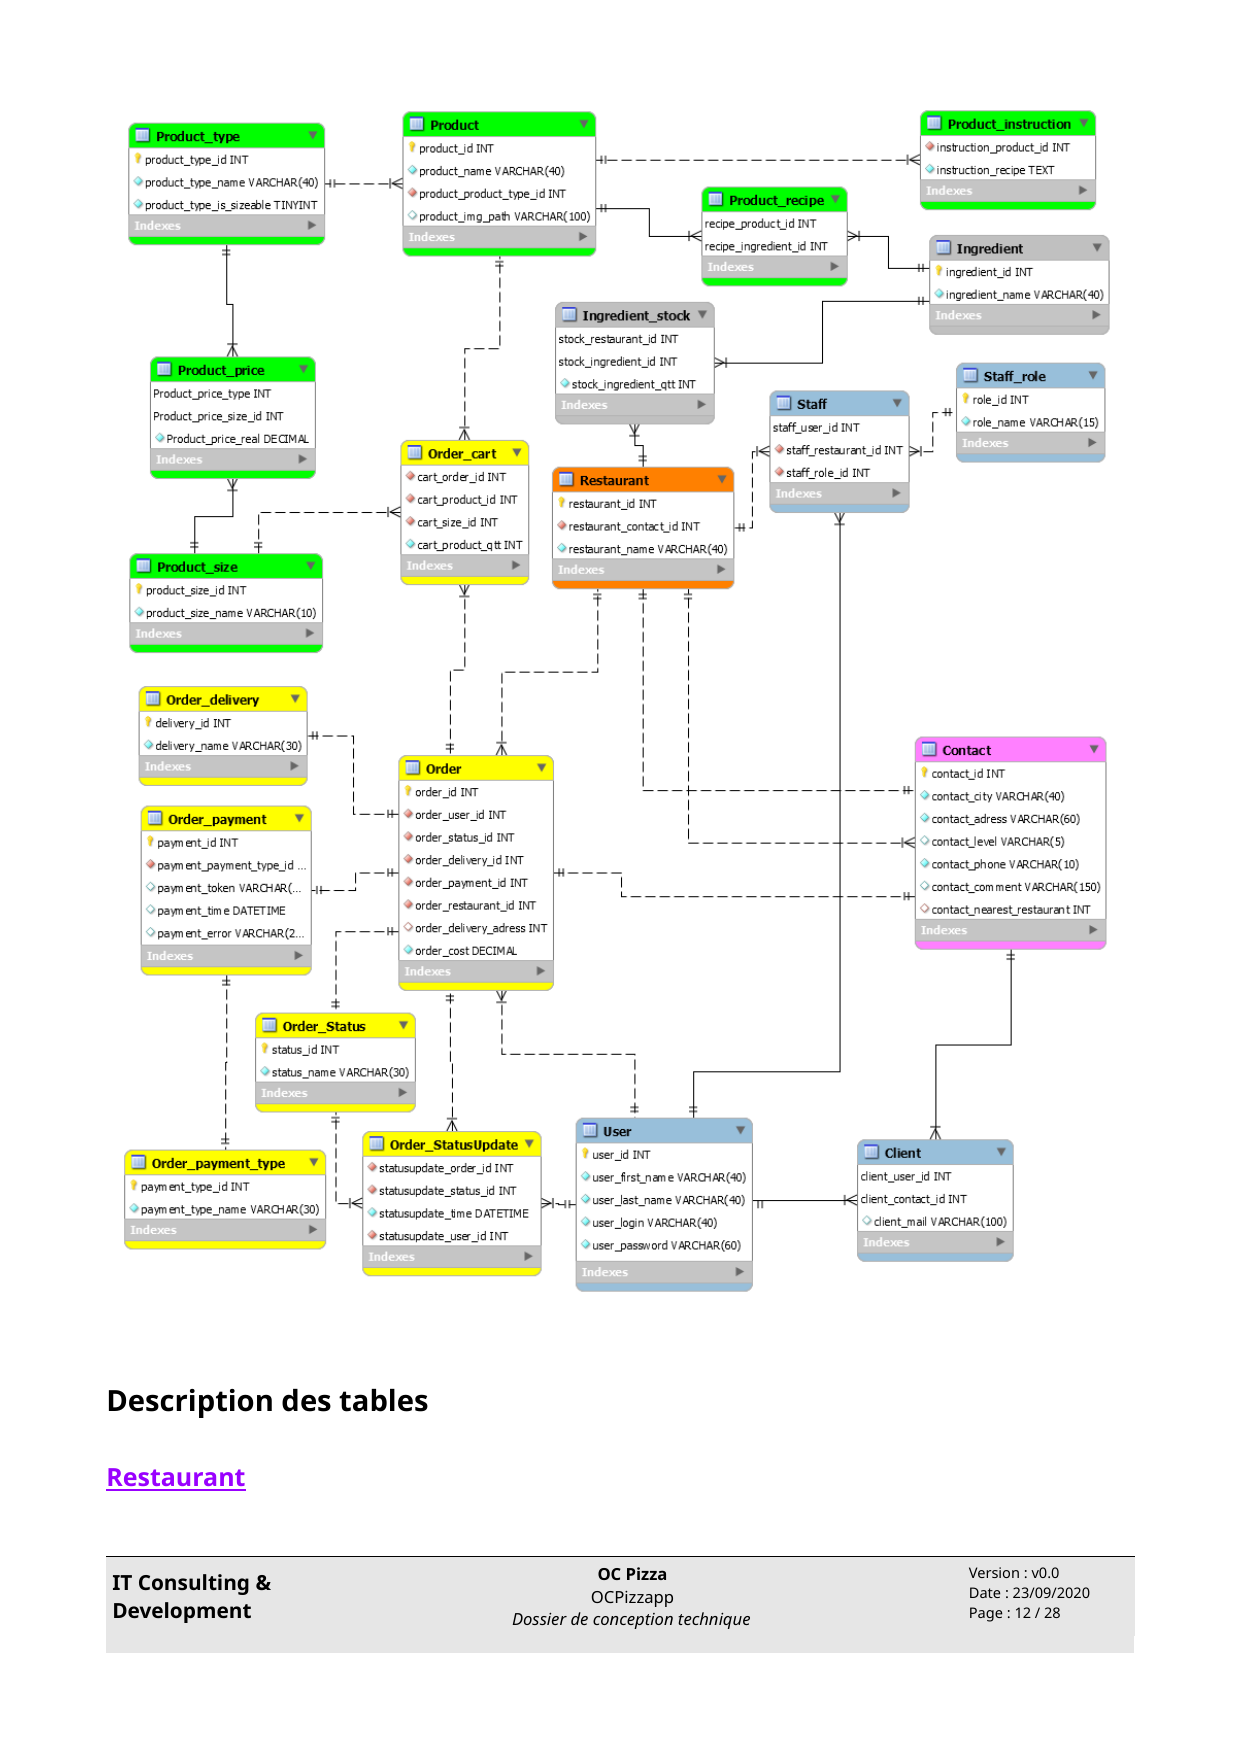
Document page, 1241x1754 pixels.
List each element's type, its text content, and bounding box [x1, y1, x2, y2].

picture [118, 100, 1123, 1301]
text Restaurant [106, 1460, 1134, 1494]
text Description des tables [106, 1381, 1134, 1420]
